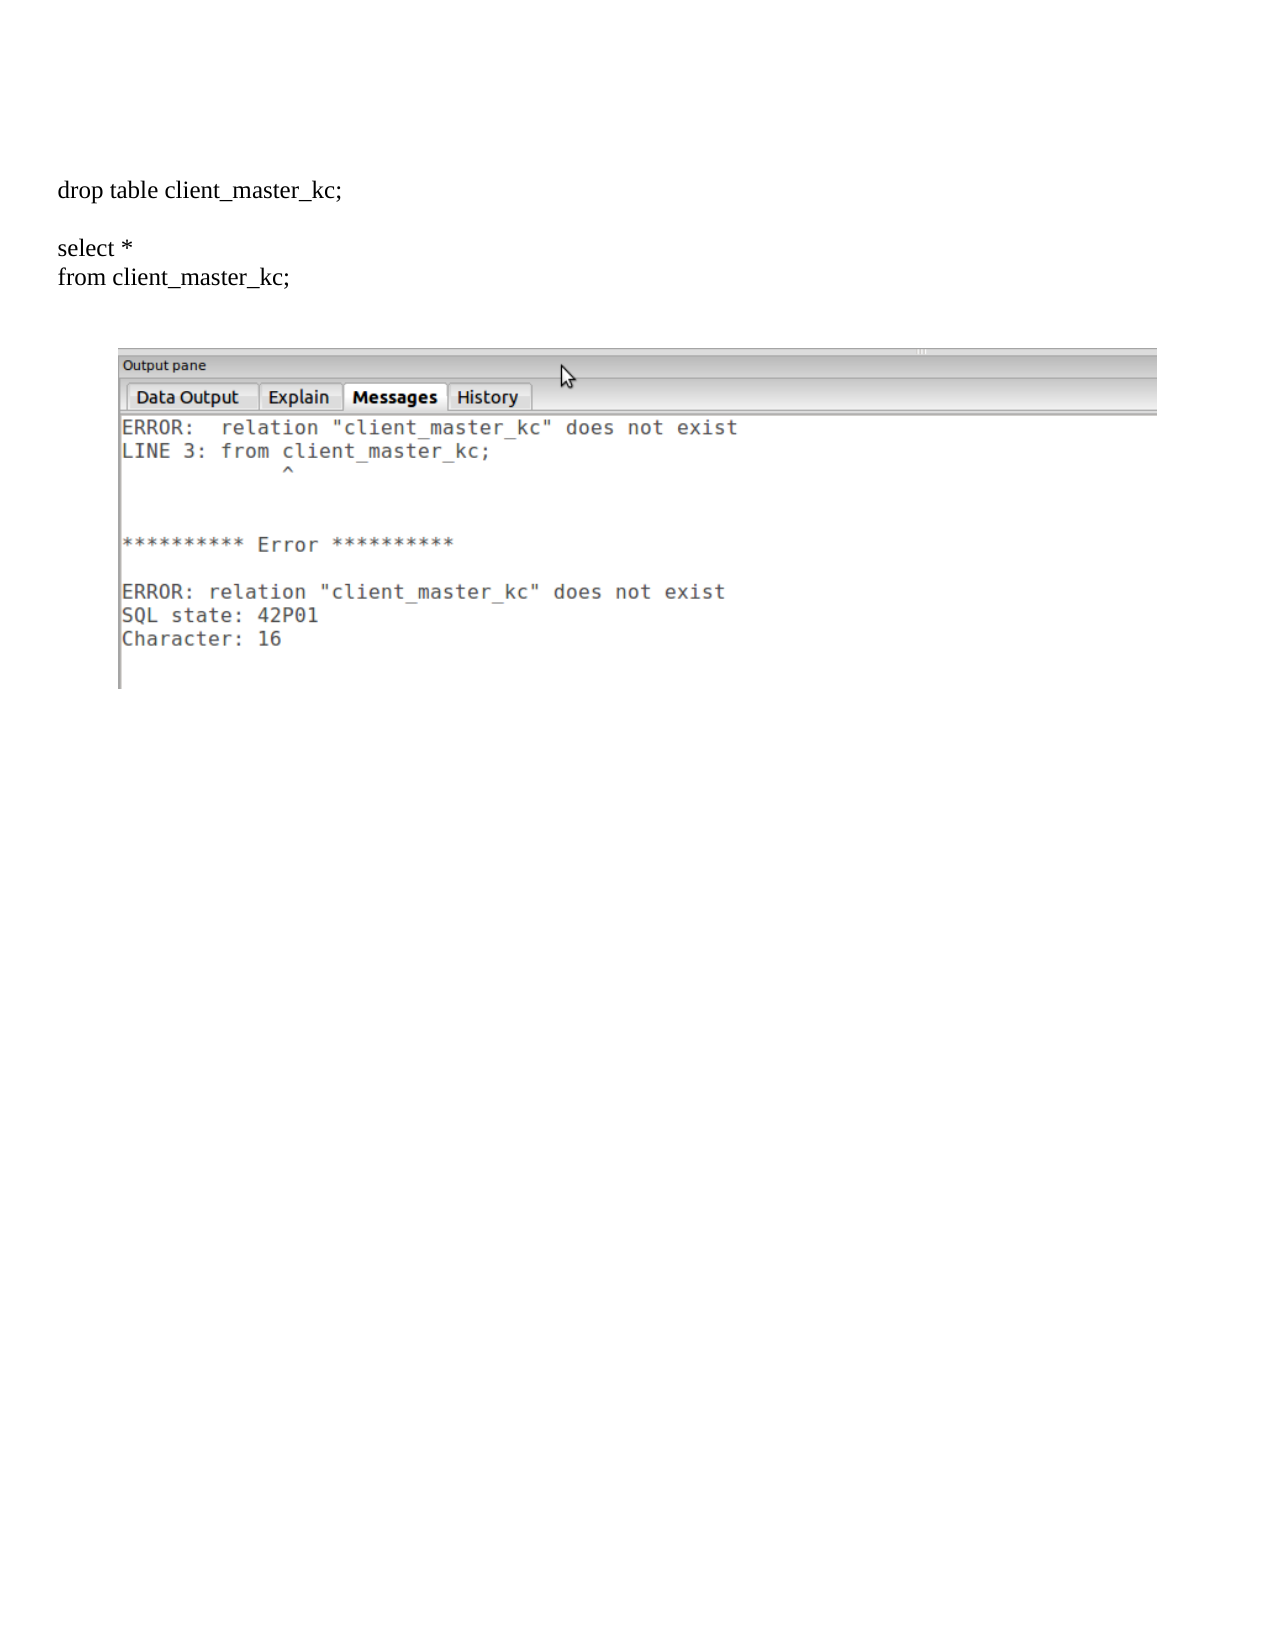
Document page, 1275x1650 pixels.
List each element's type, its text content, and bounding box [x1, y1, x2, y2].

picture [118, 348, 1157, 689]
text select * [57, 233, 1157, 262]
text drop table client_master_kc; [57, 176, 1157, 204]
text from client_master_kc; [57, 262, 1157, 291]
